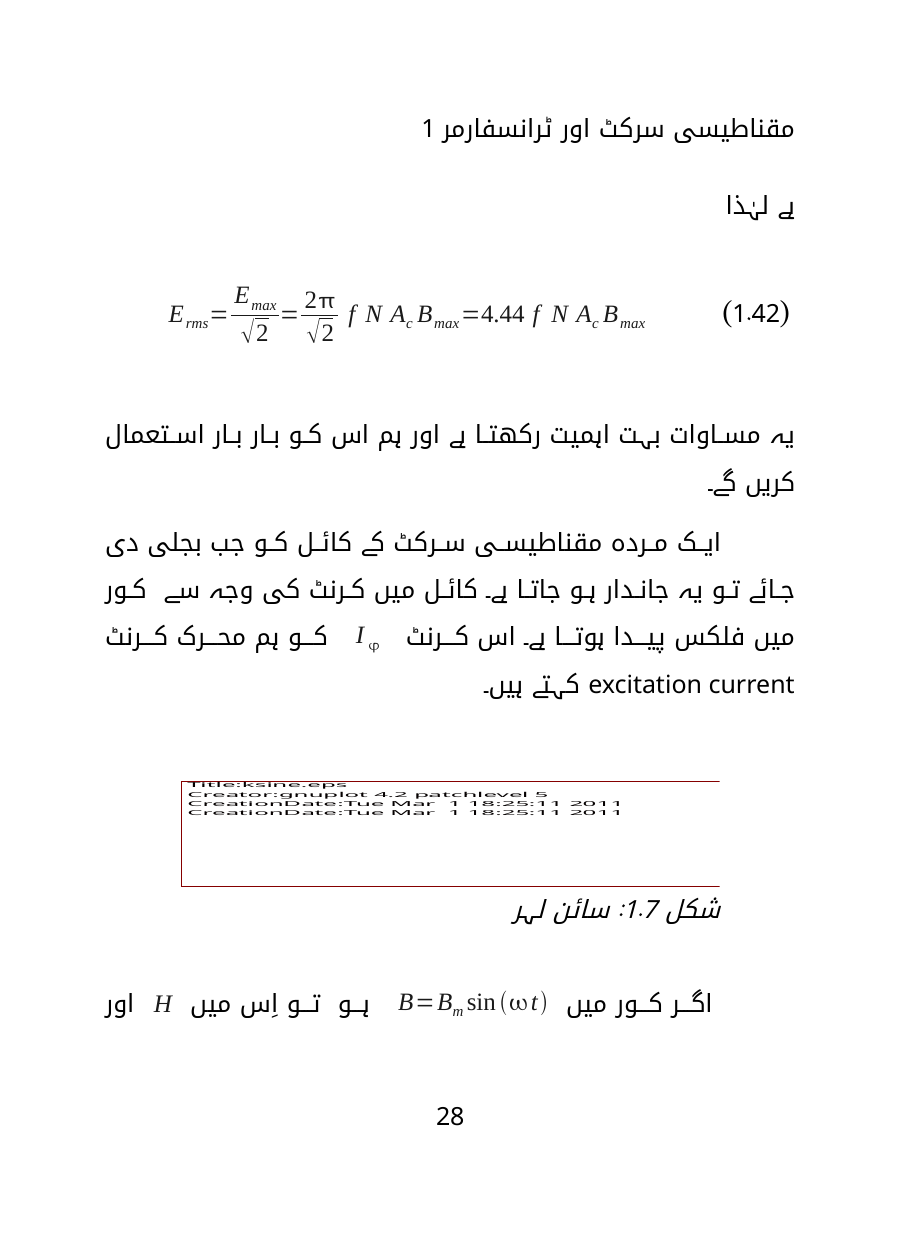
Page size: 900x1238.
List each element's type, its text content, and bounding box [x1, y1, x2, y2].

text ایک مردہ مقناطیسی سرکٹ کے کائل کو جب بجلی دی جائے تو یہ جاندار ہو جاتا ہے۔ کائل میں کرنٹ کی وجہ سے کور میں فلکس پیدا ہوتا ہے۔ اس کرنٹ کو ہم محرک کرنٹ excitation current کہتے ہیں۔ [105, 519, 795, 708]
text اگر کور میں ہو تو اِس میںاور ایک غیر سائن نما شکل اختیار کر لیتے ہیں۔ اس صورت میں اِن کے آر ایم ایس مقداراور ہوتے ہیں، جہاں [105, 981, 795, 1028]
text یہ مساوات بہت اہمیت رکھتا ہے اور ہم اس کو بار بار استعمال کریں گے۔ [105, 412, 795, 506]
text شکل 1.7: سائن لہر [180, 780, 720, 934]
table_header (1.42) [698, 276, 795, 365]
table_header [105, 276, 698, 365]
text ہم اےسی بجلی میں کرنٹ، وولٹج وغیرہ کے rms آر ایم ایس مقدار میں دلچسپی رکھتے ہیں۔ ایک سائن نما لہر کی آر ایم ایس ویلیو اس کی زیادہ سے زیادہ مقدار کیگنّا ہوتی ہے لہٰذا [105, 182, 795, 230]
